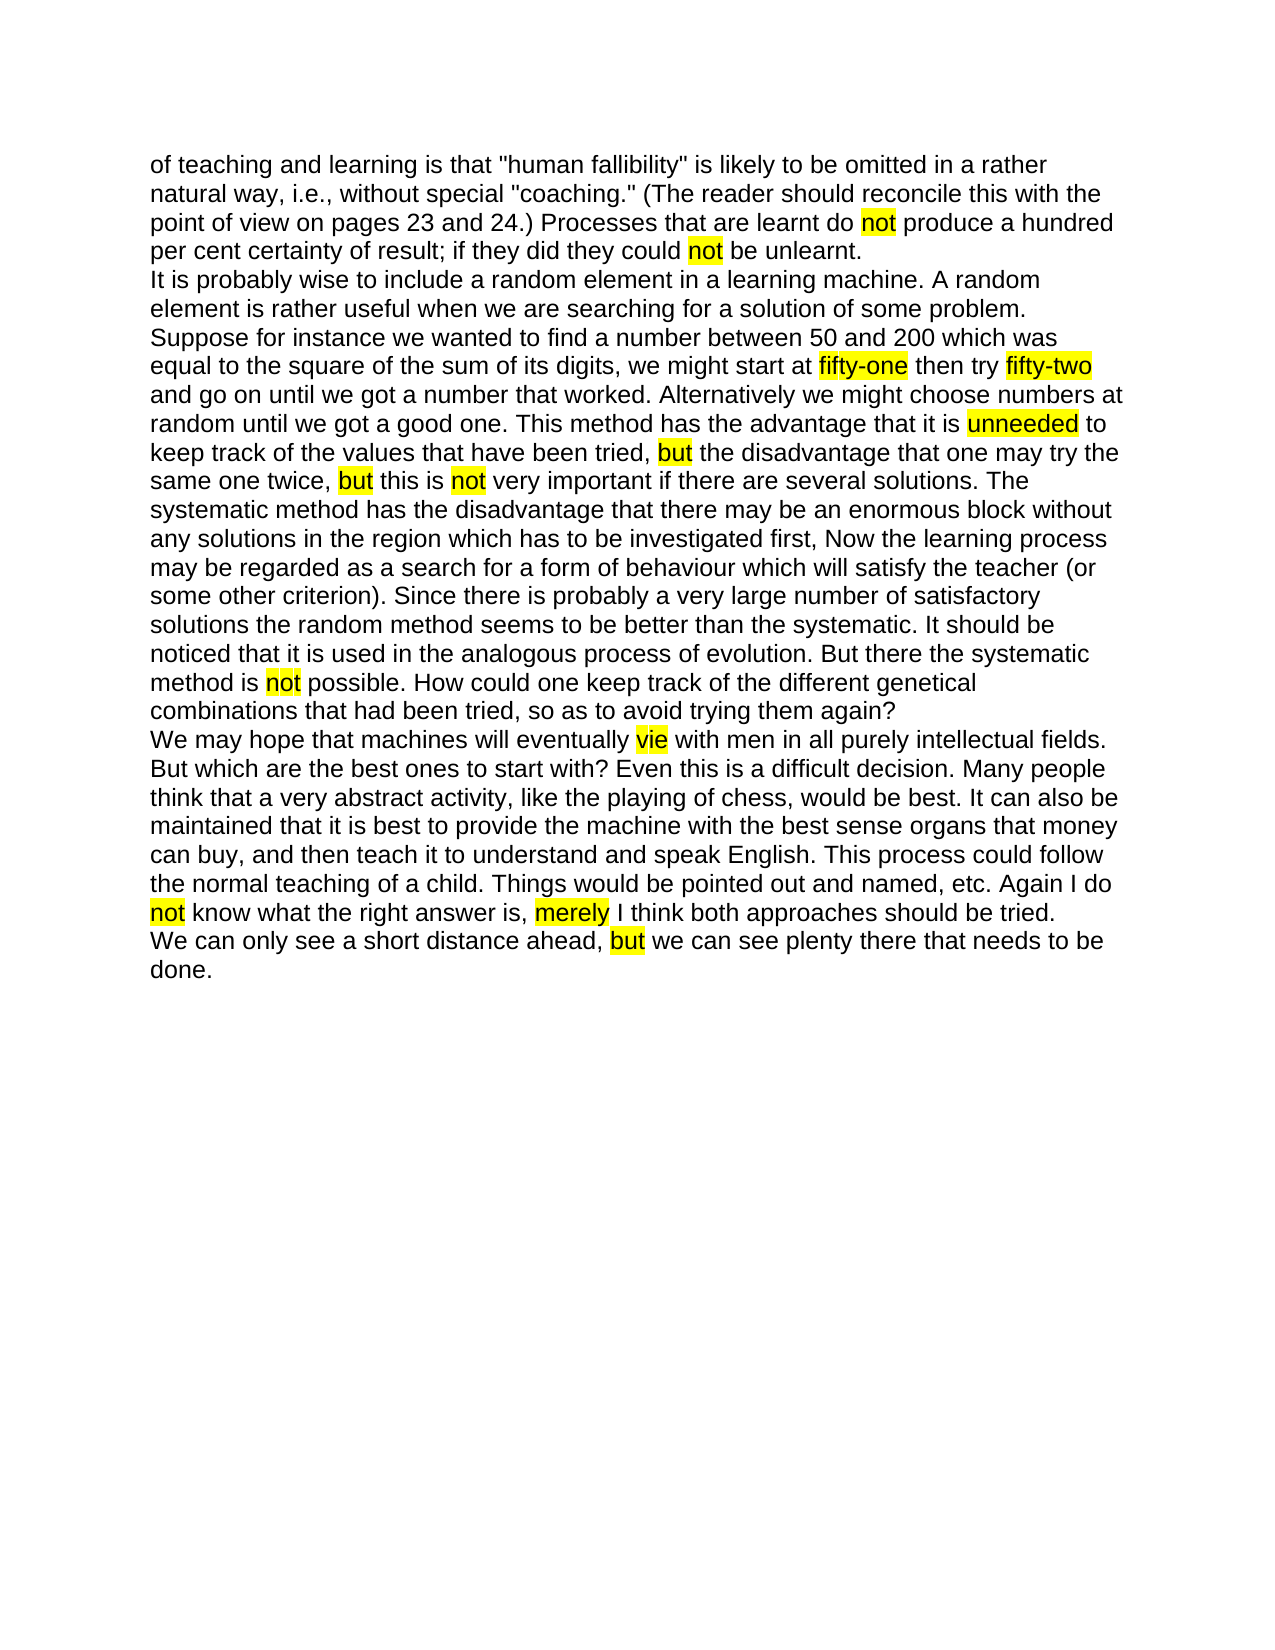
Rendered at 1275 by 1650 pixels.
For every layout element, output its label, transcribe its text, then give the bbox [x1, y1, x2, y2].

text We can only see a short distance ahead, but we can see plenty there that needs to be done. [150, 926, 1125, 984]
text It is probably wise to include a random element in a learning machine. A random element is rather useful when we are searching for a solution of some problem. Suppose for instance we wanted to find a number between 50 and 200 which was equal to the square of the sum of its digits, we might start at fifty-one then try fifty-two and go on until we got a number that worked. Alternatively we might choose numbers at random until we got a good one. This method has the advantage that it is unneeded to keep track of the values that have been tried, but the disadvantage that one may try the same one twice, but this is not very important if there are several solutions. The systematic method has the disadvantage that there may be an enormous block without any solutions in the region which has to be investigated first, Now the learning process may be regarded as a search for a form of behaviour which will satisfy the teacher (or some other criterion). Since there is probably a very large number of satisfactory solutions the random method seems to be better than the systematic. It should be noticed that it is used in the analogous process of evolution. But there the systematic method is not possible. How could one keep track of the different genetical combinations that had been tried, so as to avoid trying them again? [150, 265, 1125, 725]
text of teaching and learning is that "human fallibility" is likely to be omitted in a rather natural way, i.e., without special "coaching." (The reader should reconcile this with the point of view on pages 23 and 24.) Processes that are learnt do not produce a hundred per cent certainty of result; if they did they could not be unlearnt. [150, 150, 1125, 265]
text We may hope that machines will eventually vie with men in all purely intellectual fields. But which are the best ones to start with? Even this is a difficult decision. Many people think that a very abstract activity, like the playing of chess, would be best. It can also be maintained that it is best to provide the machine with the best sense organs that money can buy, and then teach it to understand and speak English. This process could follow the normal teaching of a child. Things would be pointed out and named, etc. Again I do not know what the right answer is, merely I think both approaches should be tried. [150, 725, 1125, 926]
